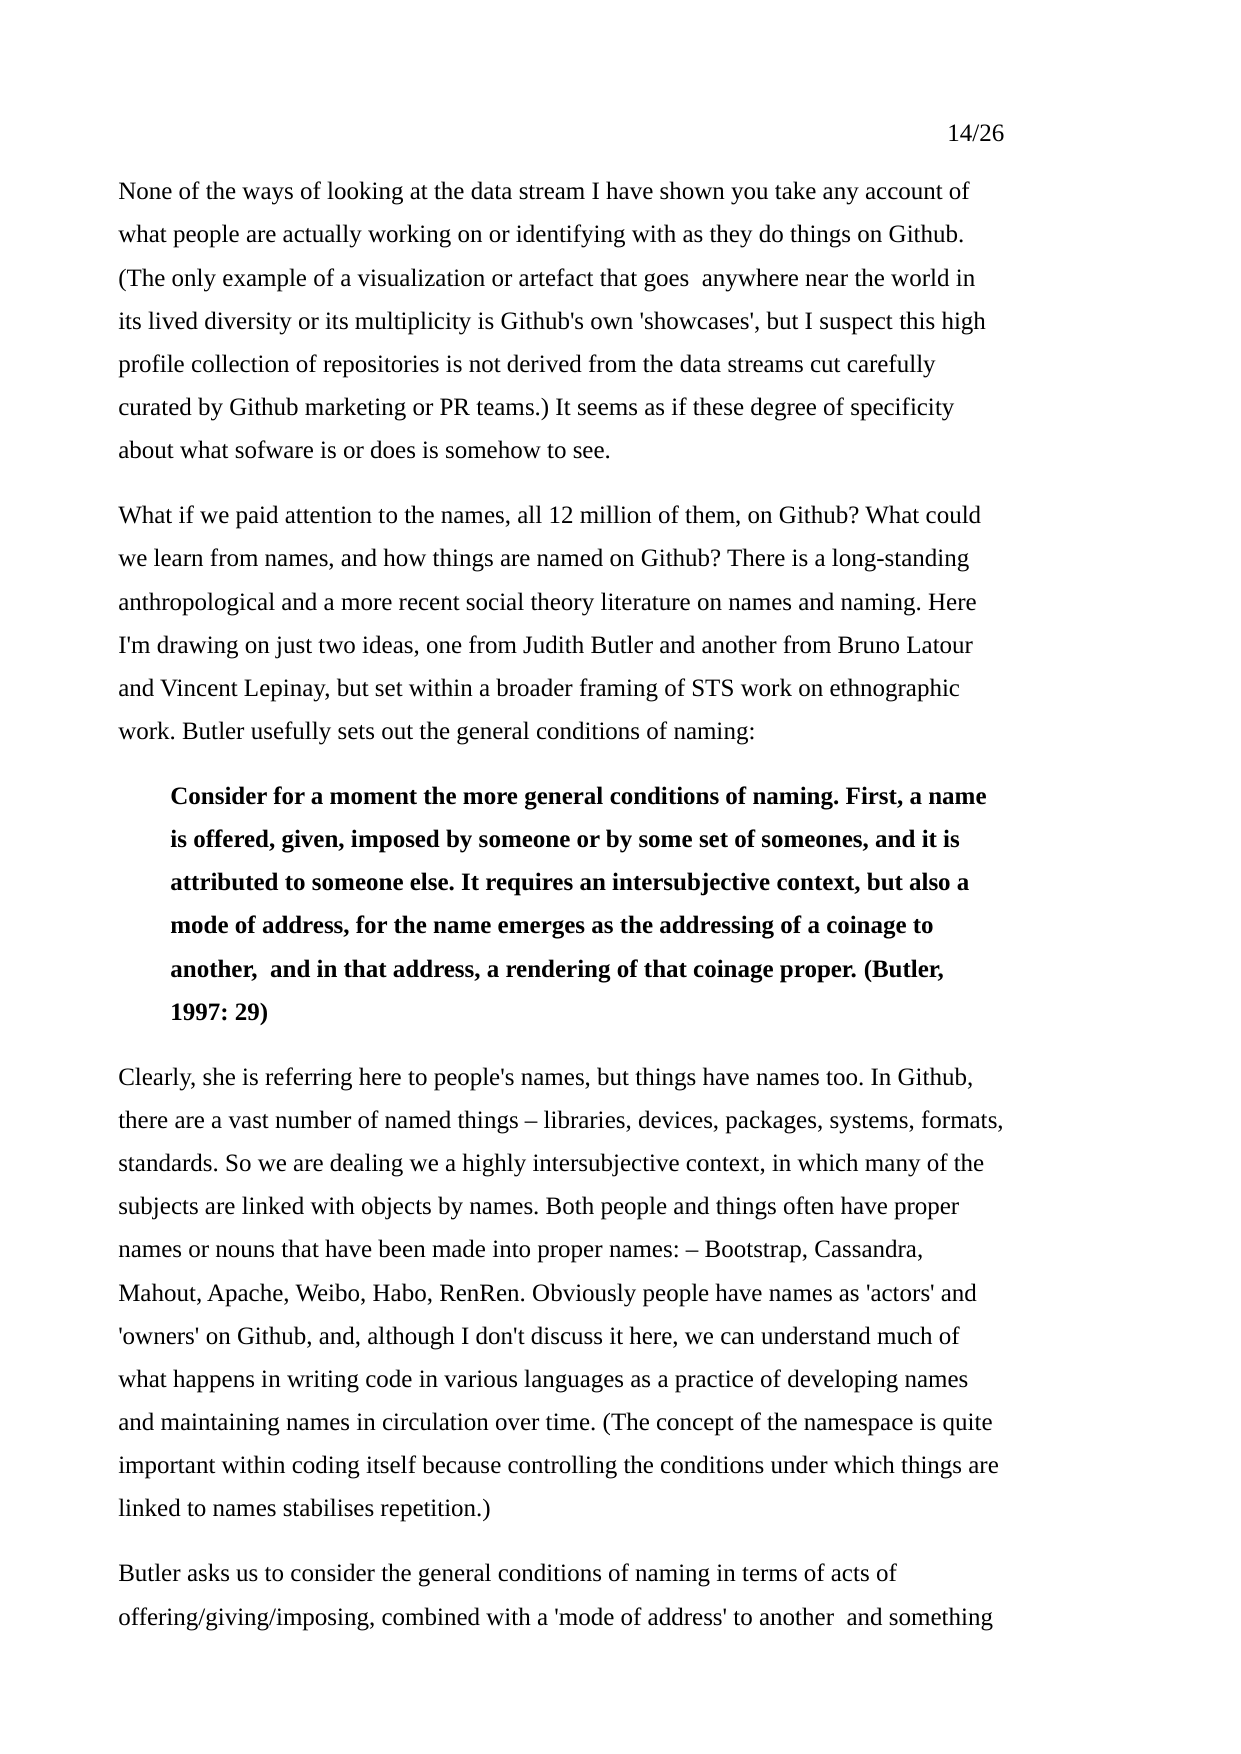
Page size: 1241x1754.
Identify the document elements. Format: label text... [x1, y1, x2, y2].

text Butler asks us to consider the general conditions of naming in terms of acts of offering/giving/imposing, combined with a 'mode of address' to another and something [118, 1558, 1004, 1630]
text None of the ways of looking at the data stream I have shown you take any account of what people are actually working on or identifying with as they do things on Github. (The only example of a visualization or artefact that goes anywhere near the world in its lived diversity or its multiplicity is Github's own 'showcases', but I suspect this high profile collection of repositories is not derived from the data streams cut carefully curated by Github marketing or PR teams.) It seems as if these degree of specificity about what sofware is or does is somehow to see. [118, 176, 1004, 464]
text What if we paid attention to the names, all 12 million of them, on Github? What could we learn from names, and how things are named on Github? There is a long-standing anthropological and a more recent social theory literature on names and naming. Here I'm drawing on just two ideas, one from Judith Butler and another from Bruno Latour and Vincent Lepinay, but set within a broader framing of STS work on ethnographic work. Butler usefully sets out the general conditions of naming: [118, 500, 1004, 745]
text Consider for a moment the more general conditions of naming. First, a name is offered, given, imposed by someone or by some set of someones, and it is attributed to someone else. It requires an intersubjective context, but also a mode of address, for the name emerges as the addressing of a coinage to another, and in that address, a rendering of that coinage proper. (Butler, 1997: 29) [170, 781, 1004, 1026]
text Clearly, she is referring here to people's names, but things have names too. In Github, there are a vast number of named things – libraries, devices, packages, systems, formats, standards. So we are dealing we a highly intersubjective context, in which many of the subjects are linked with objects by names. Both people and things often have proper names or nouns that have been made into proper names: – Bootstrap, Cassandra, Mahout, Apache, Weibo, Habo, RenRen. Obviously people have names as 'actors' and 'owners' on Github, and, although I don't discuss it here, we can understand much of what happens in writing code in various languages as a practice of developing names and maintaining names in circulation over time. (The concept of the namespace is quite important within coding itself because controlling the conditions under which things are linked to names stabilises repetition.) [118, 1062, 1004, 1522]
